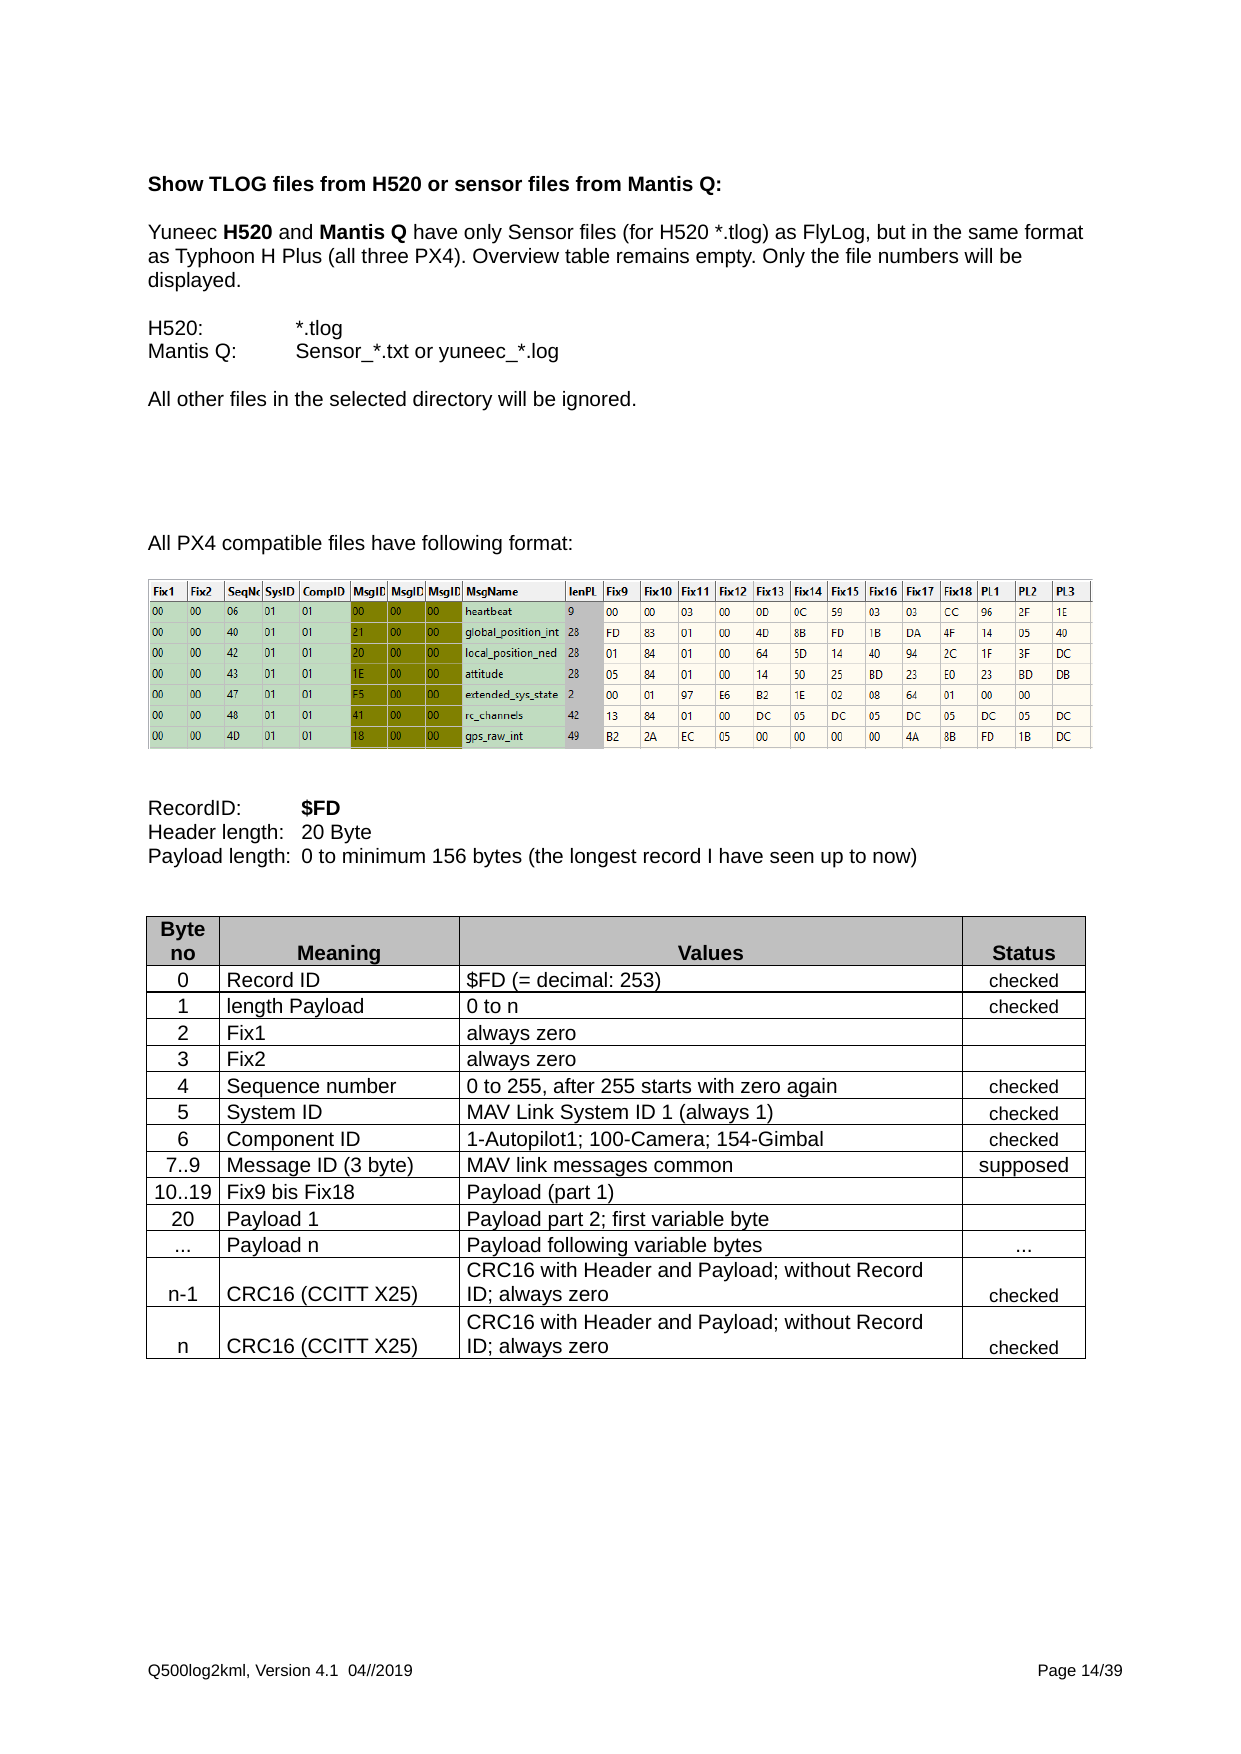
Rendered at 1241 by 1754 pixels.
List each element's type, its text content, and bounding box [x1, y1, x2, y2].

table_cell Payload (part 1) [460, 1178, 962, 1204]
table_cell checked [963, 966, 1085, 991]
table_cell 6 [147, 1125, 219, 1151]
table_cell Component ID [220, 1125, 459, 1151]
text Header length: 20 Byte [148, 820, 1093, 844]
text Show TLOG files from H520 or sensor files from Mantis Q: [148, 172, 1093, 196]
text All PX4 compatible files have following format: [148, 531, 1093, 555]
table_cell Payload part 2; first variable byte [460, 1205, 962, 1230]
table_cell Fix1 [220, 1019, 459, 1044]
table_cell 3 [147, 1046, 219, 1071]
table_header Status [963, 917, 1085, 965]
table_cell Payload n [220, 1231, 459, 1257]
text Yuneec H520 and Mantis Q have only Sensor files (for H520 *.tlog) as FlyLog, but in the same format as Typhoon H Plus (all three PX4). Overview table remains empty. Only the file numbers will be displayed. [148, 219, 1093, 291]
table_cell length Payload [220, 993, 459, 1018]
table_cell [963, 1178, 1085, 1204]
table_cell [963, 1019, 1085, 1044]
table_cell Fix2 [220, 1046, 459, 1071]
table_header Meaning [220, 917, 459, 965]
table_cell 20 [147, 1205, 219, 1230]
table_cell 2 [147, 1019, 219, 1044]
table_cell ... [963, 1231, 1085, 1257]
table_cell 7..9 [147, 1152, 219, 1177]
text Mantis Q: Sensor_*.txt or yuneec_*.log [148, 339, 1093, 363]
table_cell Fix9 bis Fix18 [220, 1178, 459, 1204]
table_cell checked [963, 1125, 1085, 1151]
table_cell checked [963, 1258, 1085, 1306]
table_cell CRC16 (CCITT X25) [220, 1258, 459, 1306]
table_cell supposed [963, 1152, 1085, 1177]
text H520: *.tlog [148, 315, 1093, 339]
table_cell checked [963, 993, 1085, 1018]
table_cell checked [963, 1072, 1085, 1098]
table_cell 10..19 [147, 1178, 219, 1204]
table_cell $FD (= decimal: 253) [460, 966, 962, 991]
table_cell [963, 1046, 1085, 1071]
table_cell 1-Autopilot1; 100-Camera; 154-Gimbal [460, 1125, 962, 1151]
table_cell Record ID [220, 966, 459, 991]
table_cell Payload 1 [220, 1205, 459, 1230]
text All other files in the selected directory will be ignored. [148, 387, 1093, 411]
picture [147, 578, 1093, 749]
text RecordID: $FD [148, 796, 1093, 820]
table_cell 0 [147, 966, 219, 991]
table_cell always zero [460, 1019, 962, 1044]
table_cell 4 [147, 1072, 219, 1098]
table_cell Message ID (3 byte) [220, 1152, 459, 1177]
table_cell CRC16 with Header and Payload; without Record ID; always zero [460, 1258, 962, 1306]
table_cell [963, 1205, 1085, 1230]
table_header Byte no [147, 917, 219, 965]
table_cell checked [963, 1099, 1085, 1124]
table_cell checked [963, 1307, 1085, 1358]
table_cell MAV Link System ID 1 (always 1) [460, 1099, 962, 1124]
table_cell CRC16 with Header and Payload; without Record ID; always zero [460, 1307, 962, 1358]
table_cell Payload following variable bytes [460, 1231, 962, 1257]
table_cell always zero [460, 1046, 962, 1071]
table_cell 1 [147, 993, 219, 1018]
table_cell 0 to 255, after 255 starts with zero again [460, 1072, 962, 1098]
table_cell n [147, 1307, 219, 1358]
table_cell MAV link messages common [460, 1152, 962, 1177]
table_header Values [460, 917, 962, 965]
table_cell ... [147, 1231, 219, 1257]
table_cell CRC16 (CCITT X25) [220, 1307, 459, 1358]
table_cell n-1 [147, 1258, 219, 1306]
text Payload length: 0 to minimum 156 bytes (the longest record I have seen up to now) [148, 844, 1093, 868]
table_cell 0 to n [460, 993, 962, 1018]
table_cell Sequence number [220, 1072, 459, 1098]
table_cell System ID [220, 1099, 459, 1124]
table_cell 5 [147, 1099, 219, 1124]
